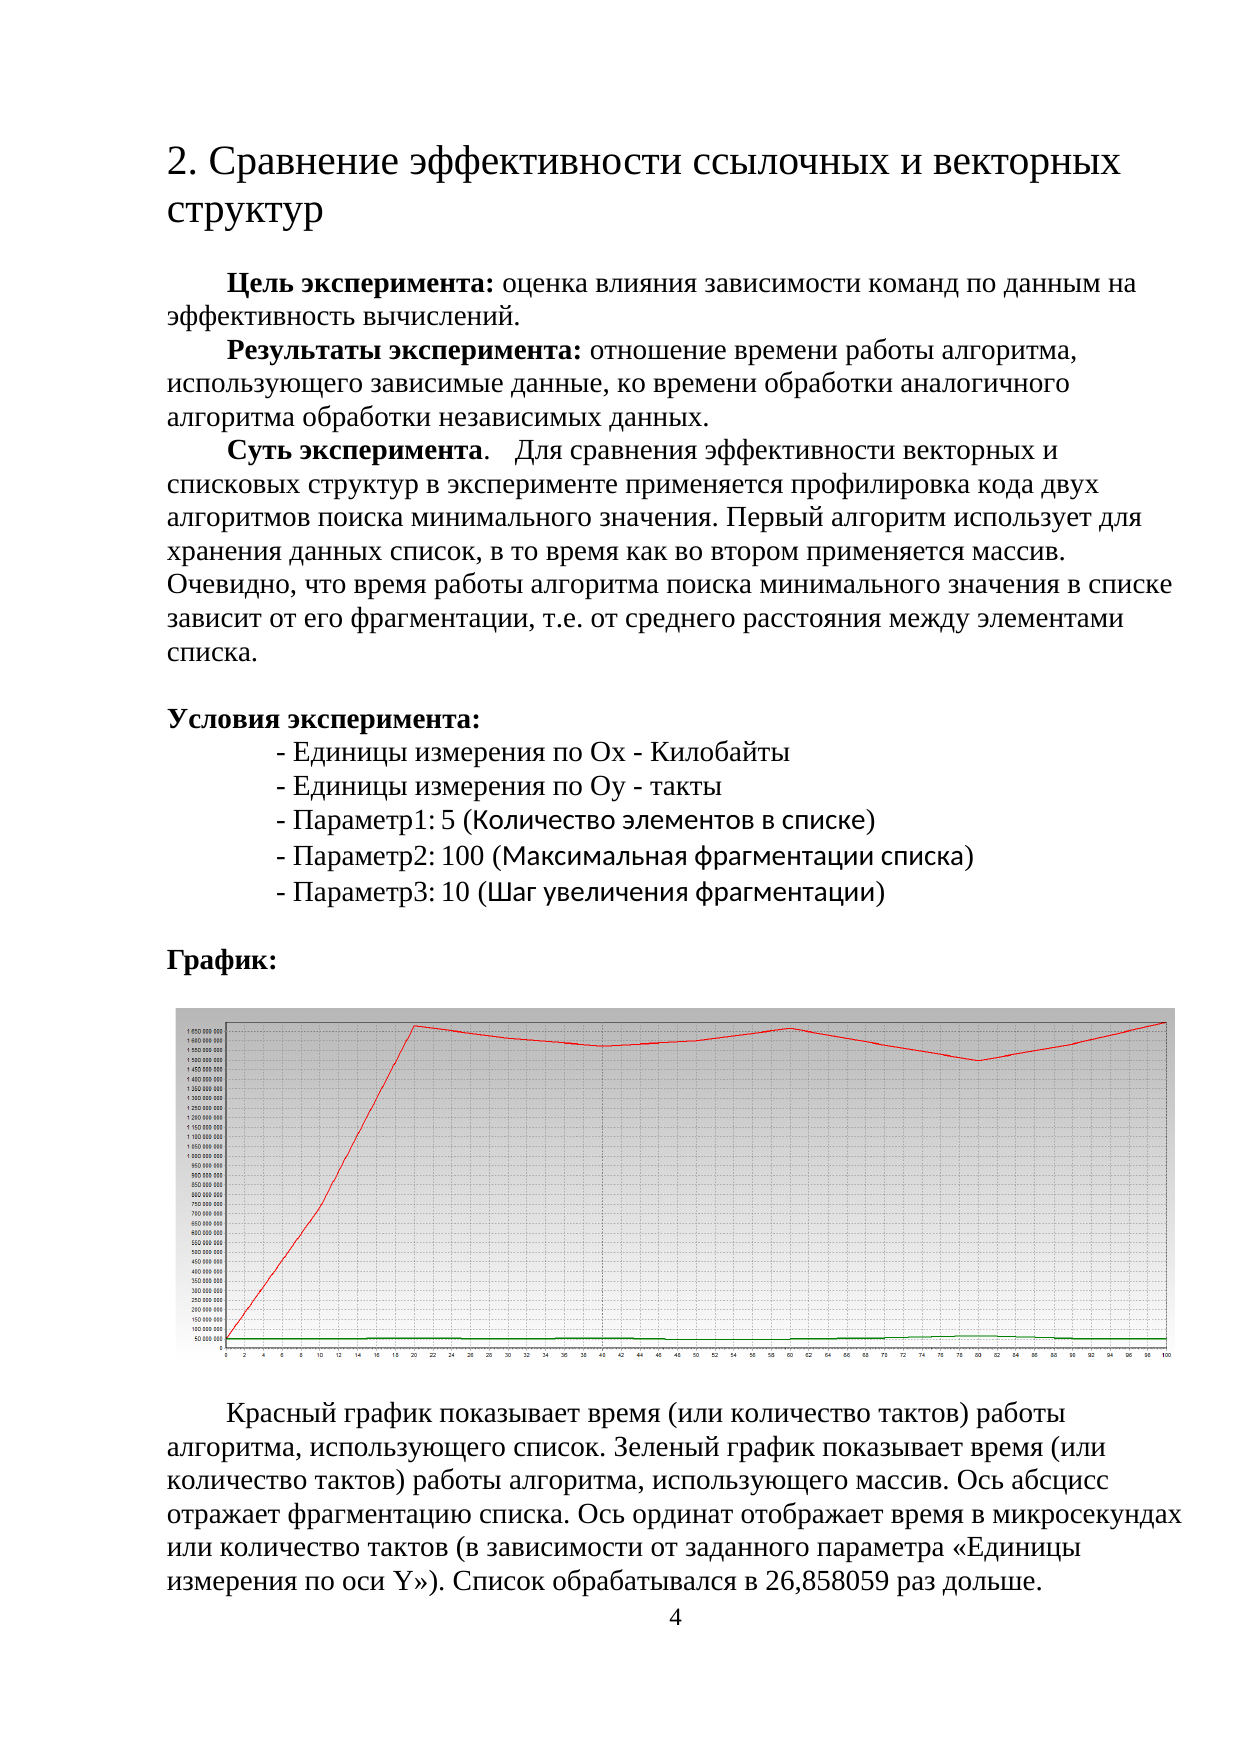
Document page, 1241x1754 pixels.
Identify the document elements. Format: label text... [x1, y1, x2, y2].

text - Единицы измерения по Оу - такты [167, 768, 1184, 801]
subtitle График: [167, 942, 1166, 975]
picture [175, 1008, 1175, 1362]
text Результаты эксперимента: отношение времени работы алгоритма, использующего зависимые данные, ко времени обработки аналогичного алгоритма обработки независимых данных. [167, 332, 1184, 432]
text Красный график показывает время (или количество тактов) работы алгоритма, использующего список. Зеленый график показывает время (или количество тактов) работы алгоритма, использующего массив. Ось абсцисс отражает фрагментацию списка. Ось ординат отображает время в микросекундах или количество тактов (в зависимости от заданного параметра «Единицы измерения по оси Y»). Список обрабатывался в 26,858059 раз дольше. [167, 1395, 1184, 1597]
text Цель эксперимента: оценка влияния зависимости команд по данным на эффективность вычислений. [167, 265, 1184, 332]
text - Параметр2: 100 (Максимальная фрагментации списка) [167, 837, 1184, 873]
text Суть эксперимента. Для сравнения эффективности векторных и списковых структур в эксперименте применяется профилировка кода двух алгоритмов поиска минимального значения. Первый алгоритм использует для хранения данных список, в то время как во втором применяется массив. Очевидно, что время работы алгоритма поиска минимального значения в списке зависит от его фрагментации, т.е. от среднего расстояния между элементами списка. [167, 432, 1184, 667]
subtitle 2. Сравнение эффективности ссылочных и векторных структур [167, 135, 1166, 231]
text - Единицы измерения по Ох - Килобайты [167, 734, 1184, 768]
text - Параметр1: 5 (Количество элементов в списке) [167, 801, 1184, 837]
text - Параметр3: 10 (Шаг увеличения фрагментации) [167, 873, 1184, 908]
text Условия эксперимента: [167, 701, 1184, 734]
